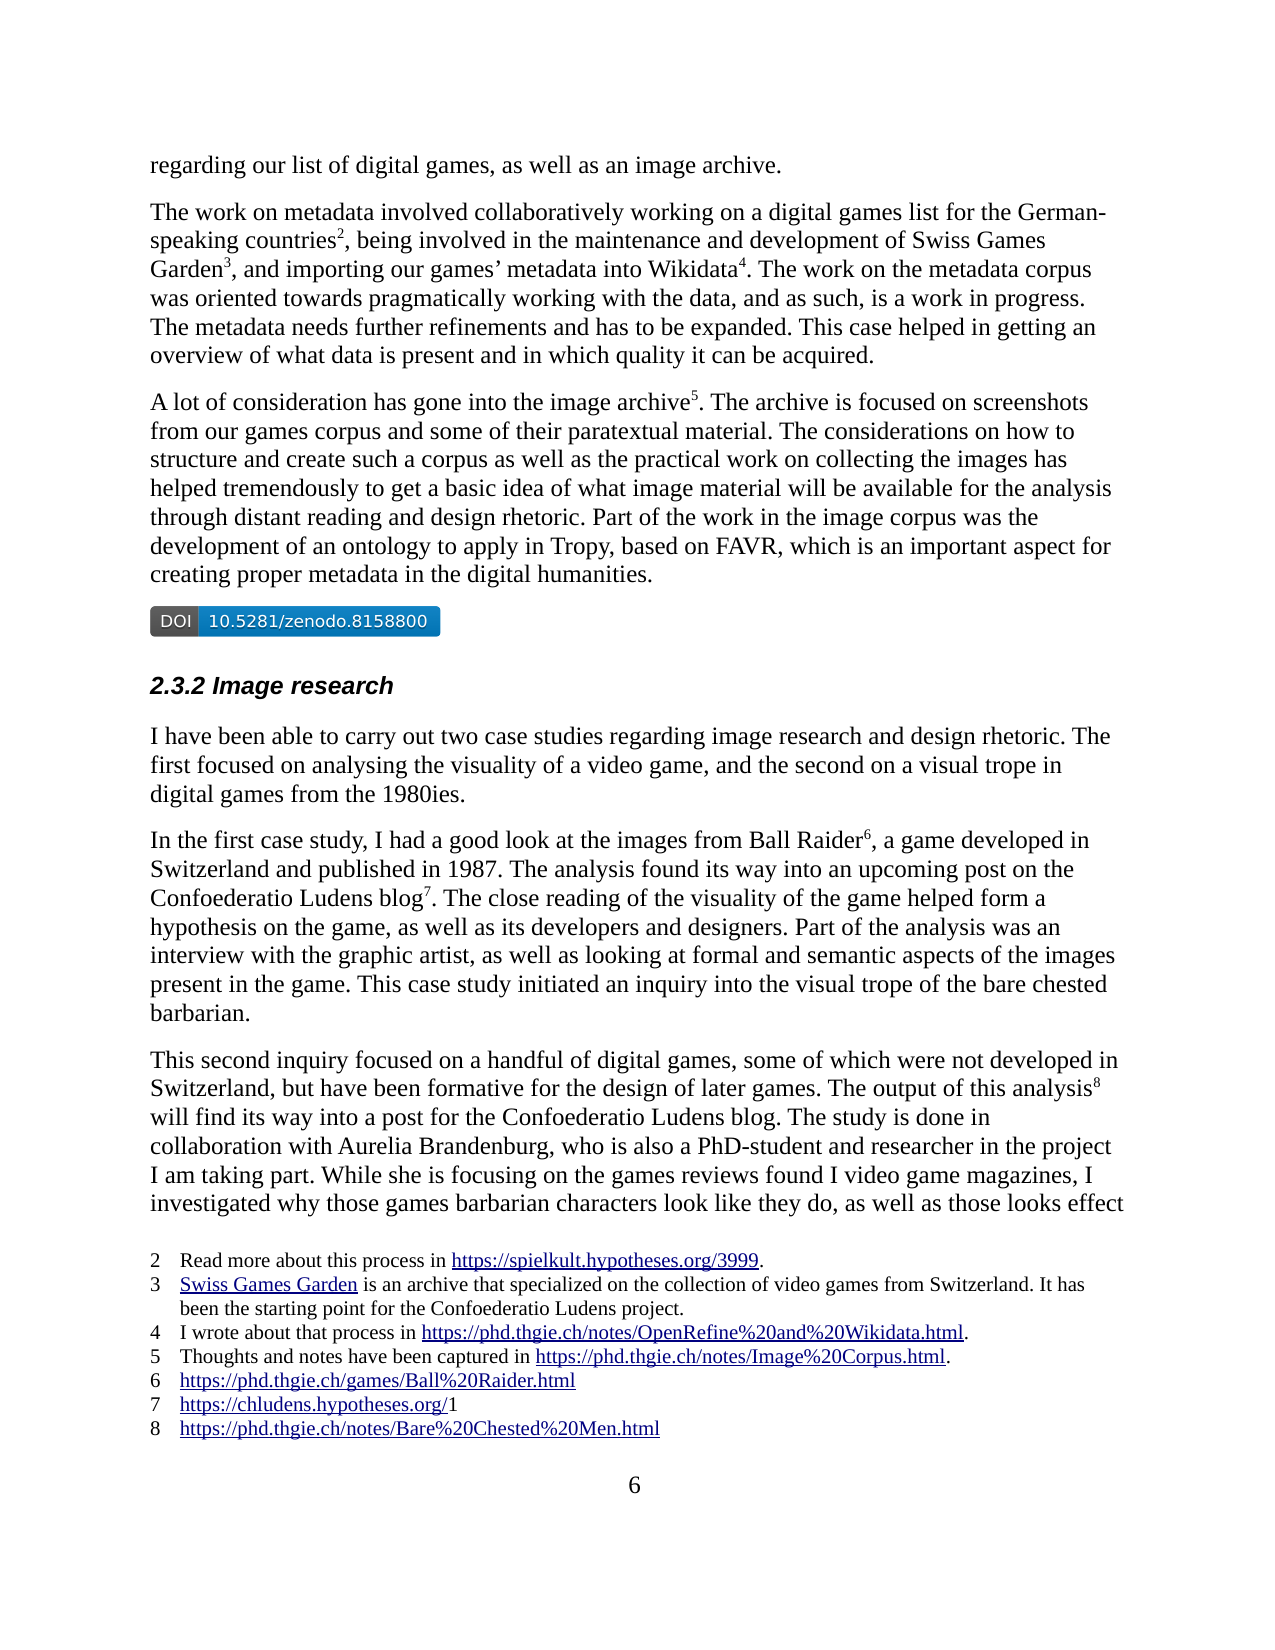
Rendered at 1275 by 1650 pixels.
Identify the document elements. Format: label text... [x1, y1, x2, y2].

subtitle 2.3.2 Image research [150, 671, 1125, 700]
text https://phd.thgie.ch/notes/Bare%20Chested%20Men.html [150, 1416, 1125, 1440]
text I wrote about that process in https://phd.thgie.ch/notes/OpenRefine%20and%20Wikidata.html. [150, 1320, 1125, 1344]
text In the first case study, I had a good look at the images from Ball Raider, a game developed in Switzerland and published in 1987. The analysis found its way into an upcoming post on the Confoederatio Ludens blog. The close reading of the visuality of the game helped form a hypothesis on the game, as well as its developers and designers. Part of the analysis was an interview with the graphic artist, as well as looking at formal and semantic aspects of the images present in the game. This case study initiated an inquiry into the visual trope of the bare chested barbarian. [150, 826, 1125, 1027]
text Thoughts and notes have been captured in https://phd.thgie.ch/notes/Image%20Corpus.html. [150, 1344, 1125, 1368]
text regarding our list of digital games, as well as an image archive. [150, 150, 1125, 179]
text https://chludens.hypotheses.org/1 [150, 1392, 1125, 1416]
text https://phd.thgie.ch/games/Ball%20Raider.html [150, 1368, 1125, 1392]
text A lot of consideration has gone into the image archive. The archive is focused on screenshots from our games corpus and some of their paratextual material. The considerations on how to structure and create such a corpus as well as the practical work on collecting the images has helped tremendously to get a basic idea of what image material will be available for the analysis through distant reading and design rhetoric. Part of the work in the image corpus was the development of an ontology to apply in Tropy, based on FAVR, which is an important aspect for creating proper metadata in the digital humanities. [150, 387, 1125, 588]
text I have been able to carry out two case studies regarding image research and design rhetoric. The first focused on analysing the visuality of a video game, and the second on a visual trope in digital games from the 1980ies. [150, 721, 1125, 808]
text Swiss Games Garden is an archive that specialized on the collection of video games from Switzerland. It has been the starting point for the Confoederatio Ludens project. [150, 1272, 1125, 1320]
text This second inquiry focused on a handful of digital games, some of which were not developed in Switzerland, but have been formative for the design of later games. The output of this analysis will find its way into a post for the Confoederatio Ludens blog. The study is done in collaboration with Aurelia Brandenburg, who is also a PhD-student and researcher in the project I am taking part. While she is focusing on the games reviews found I video game magazines, I investigated why those games barbarian characters look like they do, as well as those looks effect [150, 1045, 1125, 1217]
text The work on metadata involved collaboratively working on a digital games list for the German-speaking countries, being involved in the maintenance and development of Swiss Games Garden, and importing our games’ metadata into Wikidata. The work on the metadata corpus was oriented towards pragmatically working with the data, and as such, is a work in progress. The metadata needs further refinements and has to be expanded. This case helped in getting an overview of what data is present and in which quality it can be acquired. [150, 197, 1125, 369]
text Read more about this process in https://spielkult.hypotheses.org/3999. [150, 1247, 1125, 1272]
